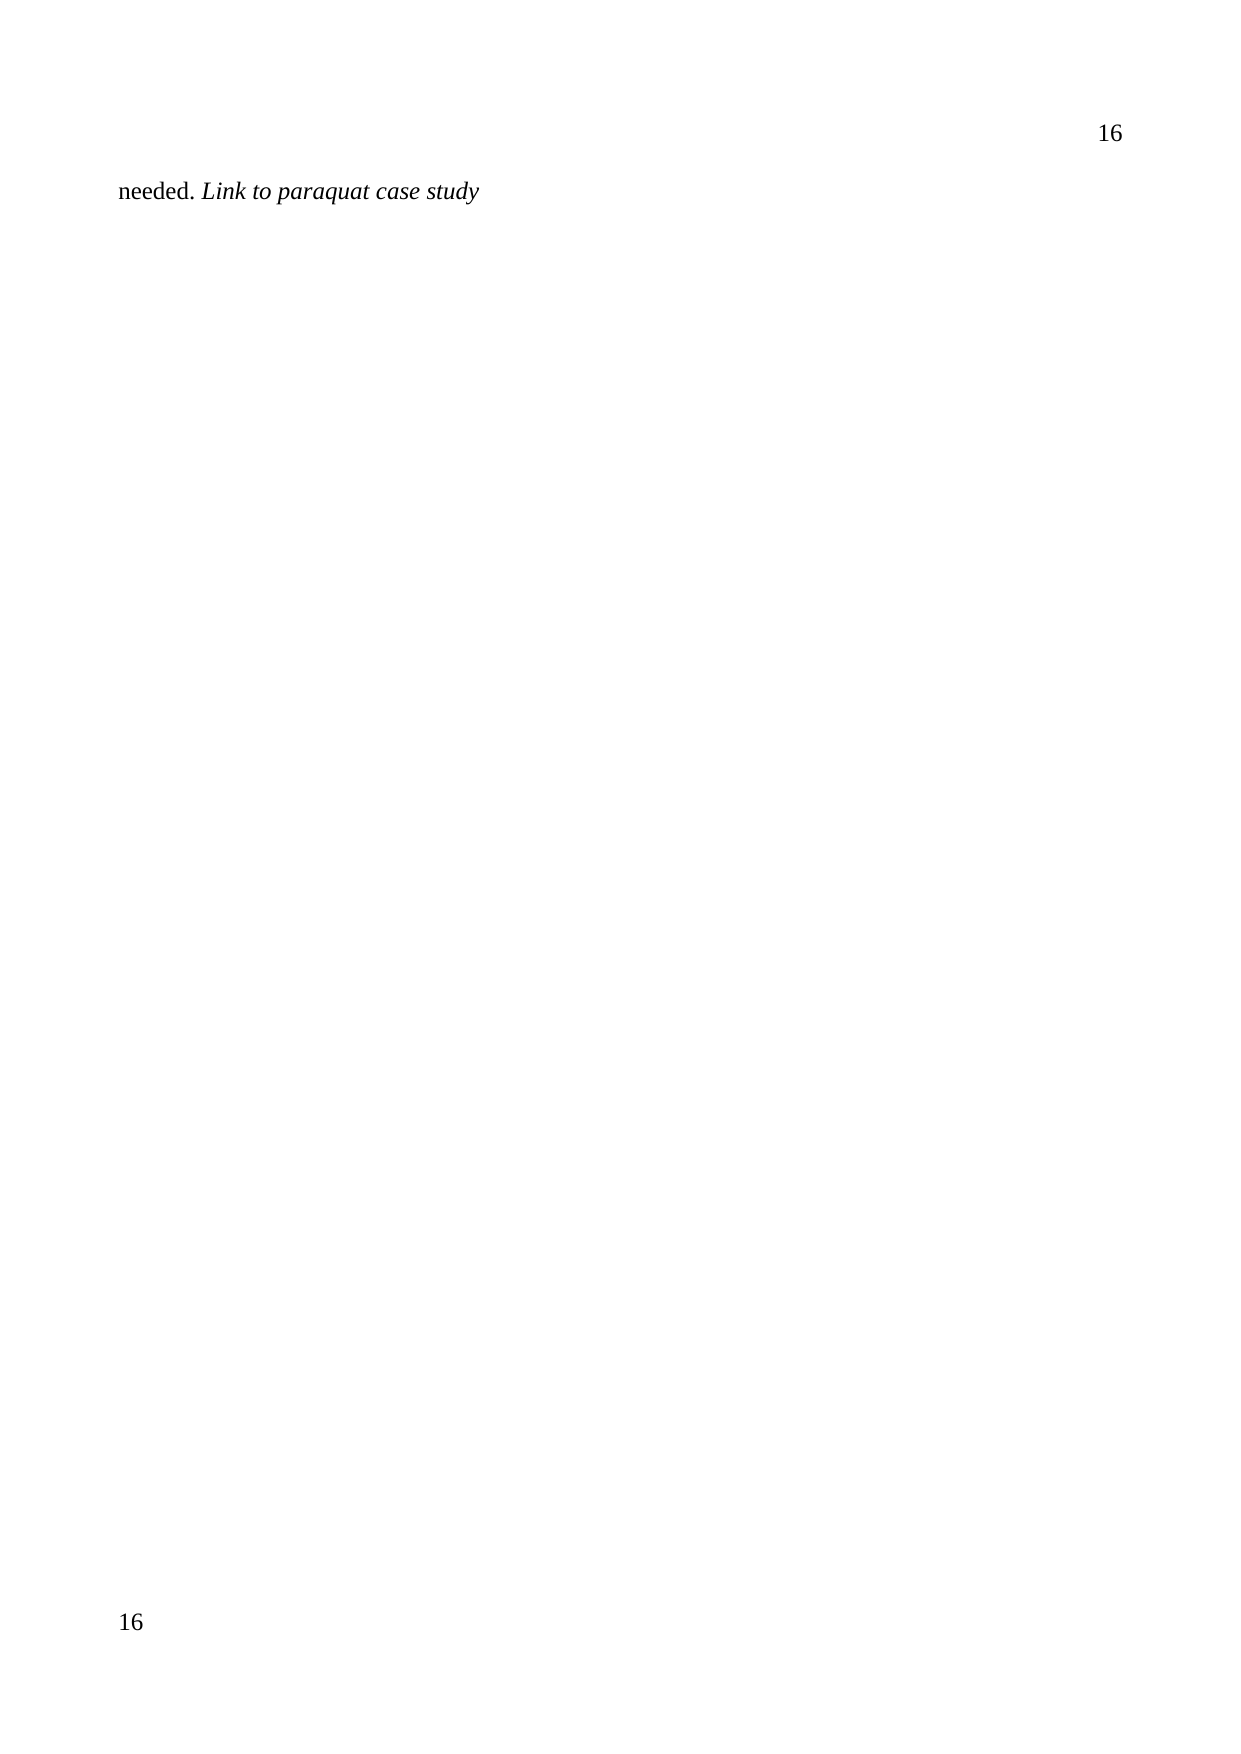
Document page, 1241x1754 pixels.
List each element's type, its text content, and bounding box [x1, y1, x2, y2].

text needed. Link to paraquat case study [118, 176, 1122, 205]
